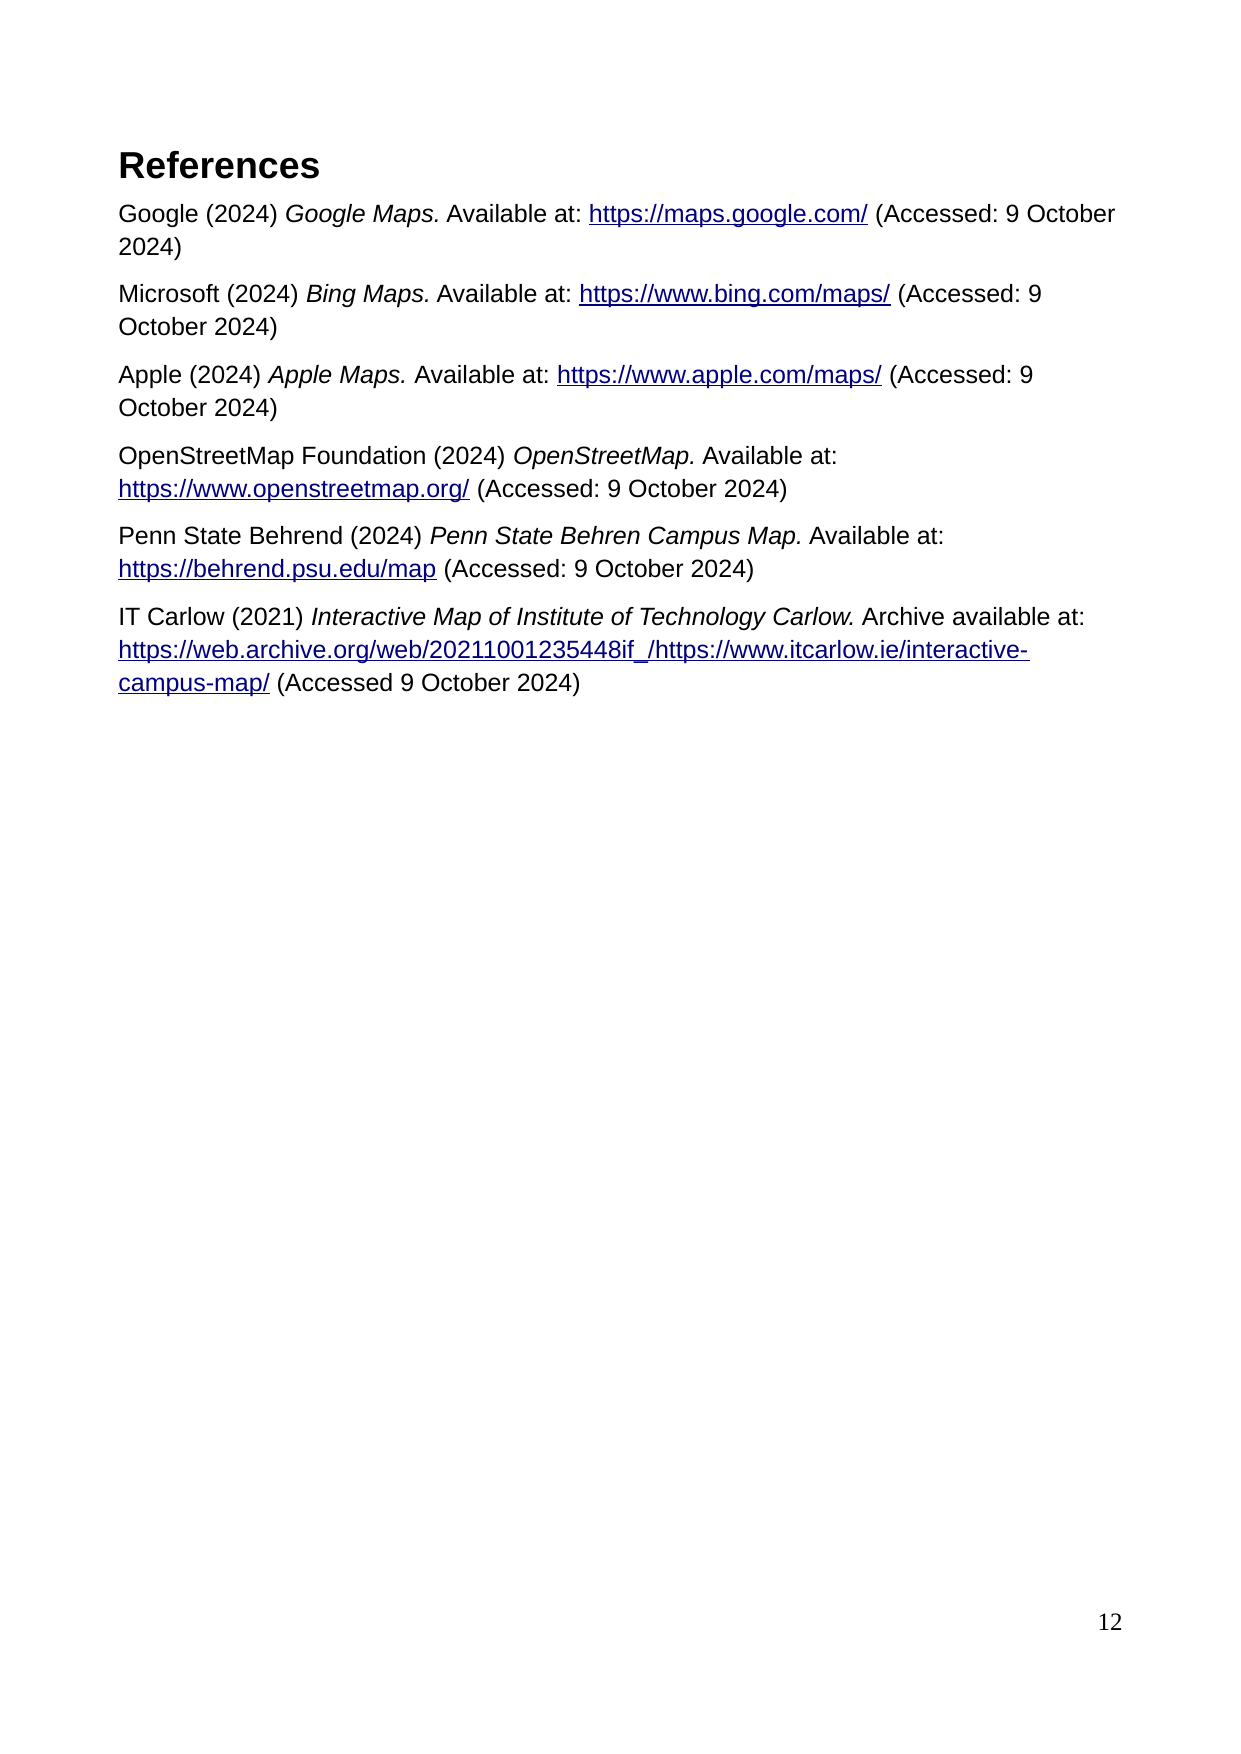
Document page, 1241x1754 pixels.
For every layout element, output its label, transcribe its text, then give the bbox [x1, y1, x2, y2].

text Penn State Behrend (2024) Penn State Behren Campus Map. Available at: https://behrend.psu.edu/map (Accessed: 9 October 2024) [118, 521, 1122, 583]
text Microsoft (2024) Bing Maps. Available at: https://www.bing.com/maps/ (Accessed: 9 October 2024) [118, 279, 1122, 341]
text Google (2024) Google Maps. Available at: https://maps.google.com/ (Accessed: 9 October 2024) [118, 199, 1122, 261]
subtitle References [118, 143, 1122, 186]
text IT Carlow (2021) Interactive Map of Institute of Technology Carlow. Archive available at: https://web.archive.org/web/20211001235448if_/https://www.itcarlow.ie/interactive-campus-map/ (Accessed 9 October 2024) [118, 602, 1122, 697]
text Apple (2024) Apple Maps. Available at: https://www.apple.com/maps/ (Accessed: 9 October 2024) [118, 360, 1122, 422]
text OpenStreetMap Foundation (2024) OpenStreetMap. Available at: https://www.openstreetmap.org/ (Accessed: 9 October 2024) [118, 441, 1122, 502]
